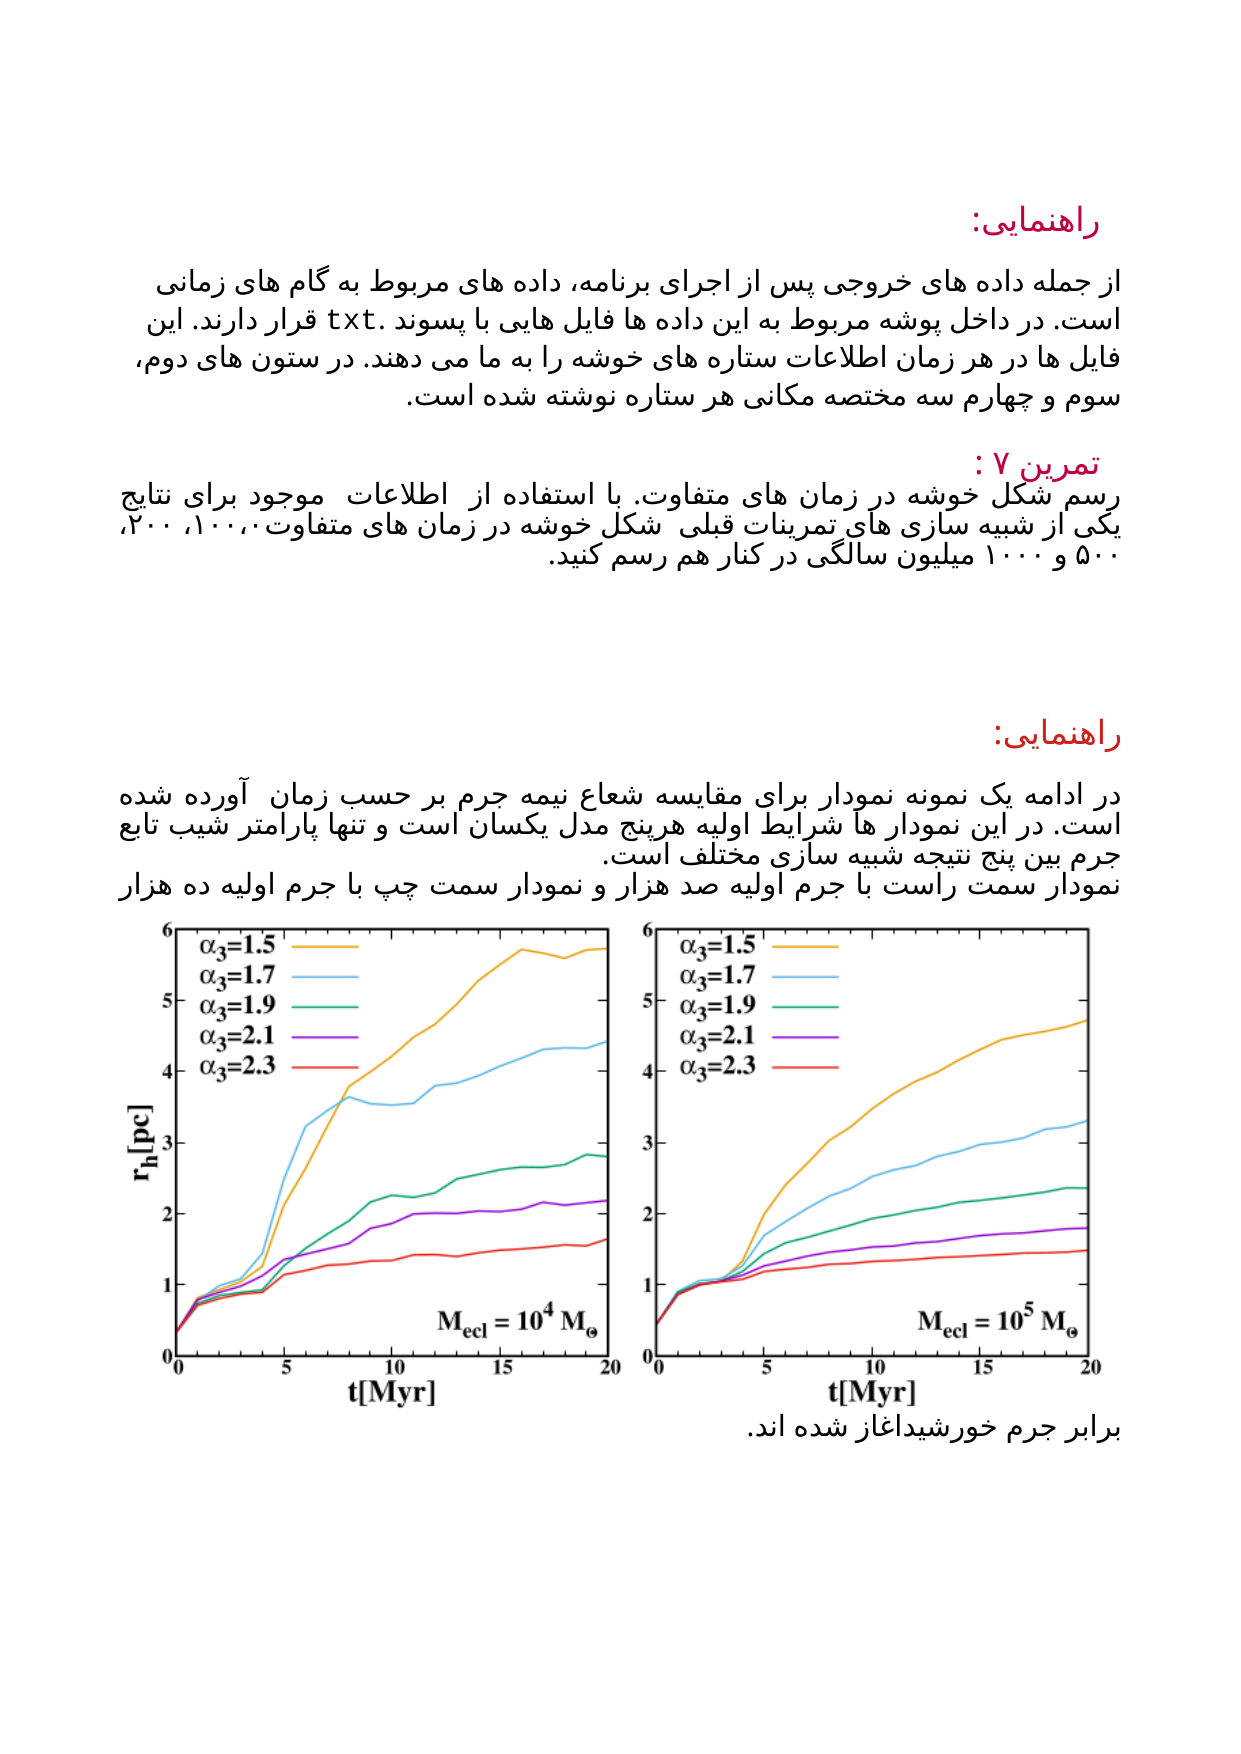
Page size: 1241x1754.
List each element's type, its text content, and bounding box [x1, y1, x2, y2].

picture [118, 917, 1123, 1413]
text از جمله داده های خروجی پس از اجرای برنامه، داده های مربوط به گام های زمانی است. در داخل پوشه مربوط به این داده ها فایل هایی با پسوند .txt قرار دارند. این فایل ها در هر زمان اطلاعات ستاره های خوشه را به ما می دهند. در ستون های دوم، سوم و چهارم سه مختصه مکانی هر ستاره نوشته شده است. [118, 265, 1122, 417]
text راهنمایی: [118, 720, 1122, 750]
text رسم شکل خوشه در زمان های متفاوت. با استفاده از اطلاعات موجود برای نتایج یکی از شبیه سازی های تمرینات قبلی شکل خوشه در زمان های متفاوت۱۰۰،۰، ۲۰۰، ۵۰۰ و ۱۰۰۰ میلیون سالگی در کنار هم رسم کنید. [118, 480, 1122, 570]
text برابر جرم خورشیدآغاز شده اند. [118, 1413, 1122, 1443]
text راهنمایی: [118, 156, 1122, 265]
text در ادامه یک نمونه نمودار برای مقایسه شعاع نیمه جرم بر حسب زمان آورده شده است. در این نمودار ها شرایط اولیه هرپنج مدل یکسان است و تنها پارامتر شیب تابع جرم بین پنج نتیجه شبیه سازی مختلف است. [118, 780, 1122, 870]
text نمودار سمت راست با جرم اولیه صد هزار و نمودار سمت چپ با جرم اولیه ده هزار [118, 870, 1122, 917]
text تمرین ۷ : [118, 450, 1122, 480]
